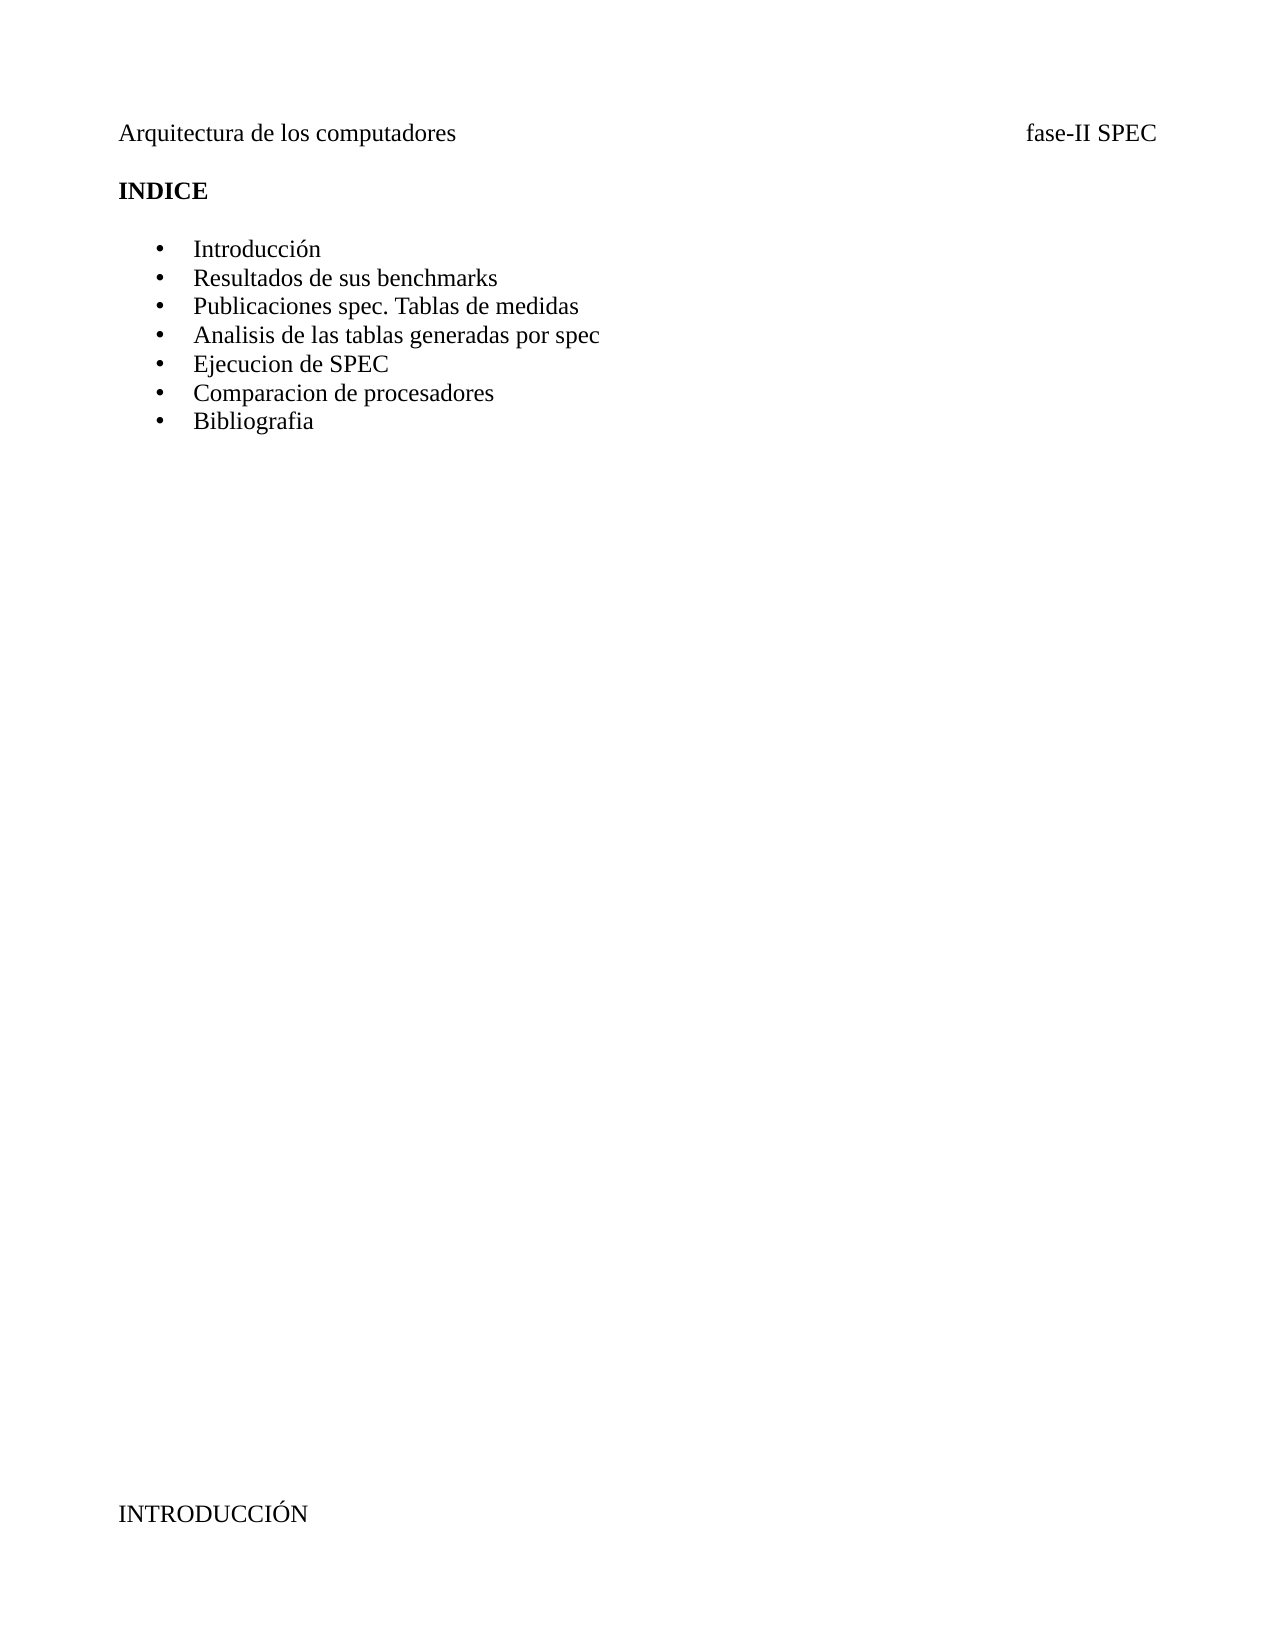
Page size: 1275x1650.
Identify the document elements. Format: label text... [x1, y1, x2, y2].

list Analisis de las tablas generadas por spec [156, 320, 1157, 349]
list Publicaciones spec. Tablas de medidas [156, 291, 1157, 320]
list Resultados de sus benchmarks [156, 263, 1157, 291]
list Comparacion de procesadores [156, 378, 1157, 406]
list Ejecucion de SPEC [156, 349, 1157, 378]
text INDICE [118, 176, 1157, 205]
list Introducción [156, 234, 1157, 263]
list Bibliografia [156, 406, 1157, 435]
text INTRODUCCIÓN [118, 1499, 1157, 1528]
